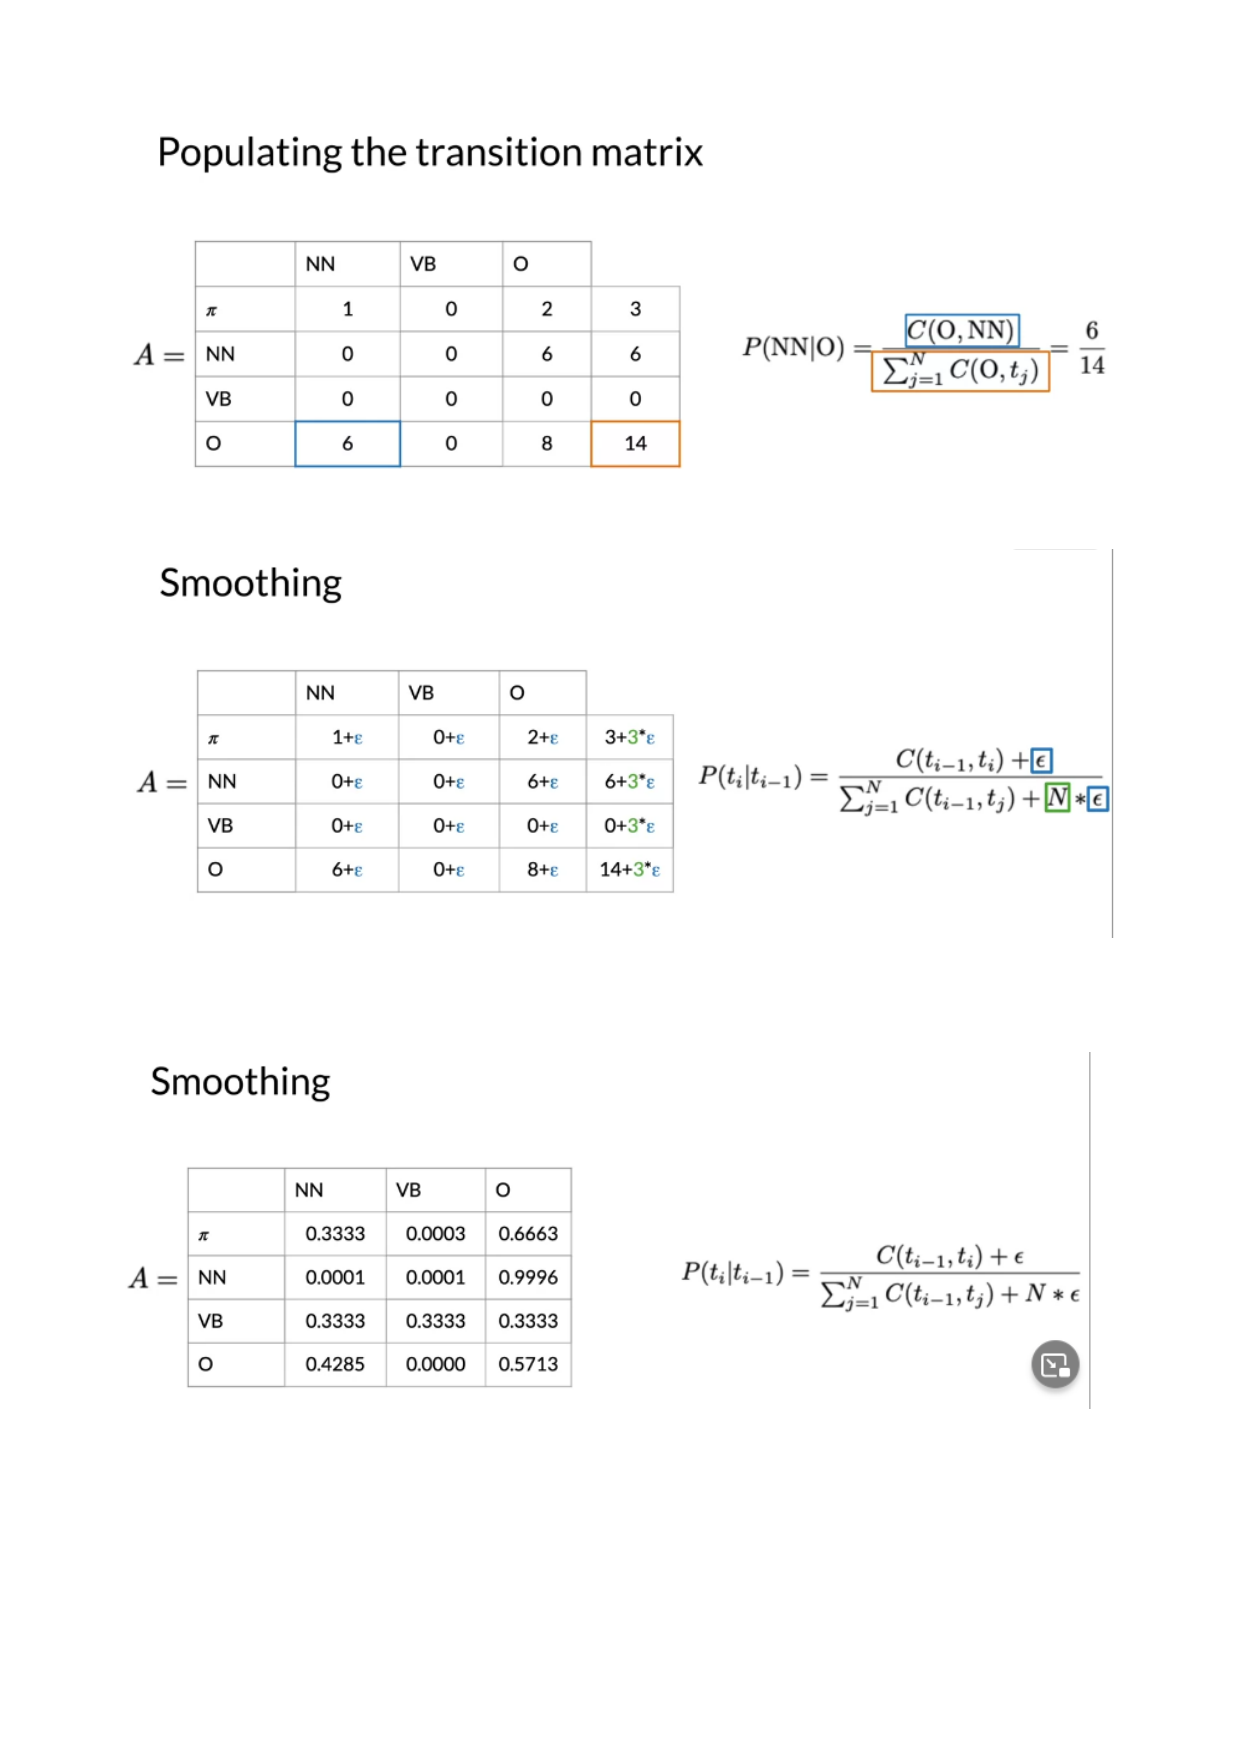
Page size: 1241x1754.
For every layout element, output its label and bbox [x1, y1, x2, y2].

picture [118, 549, 1123, 938]
picture [118, 118, 1123, 492]
picture [118, 1052, 1123, 1409]
